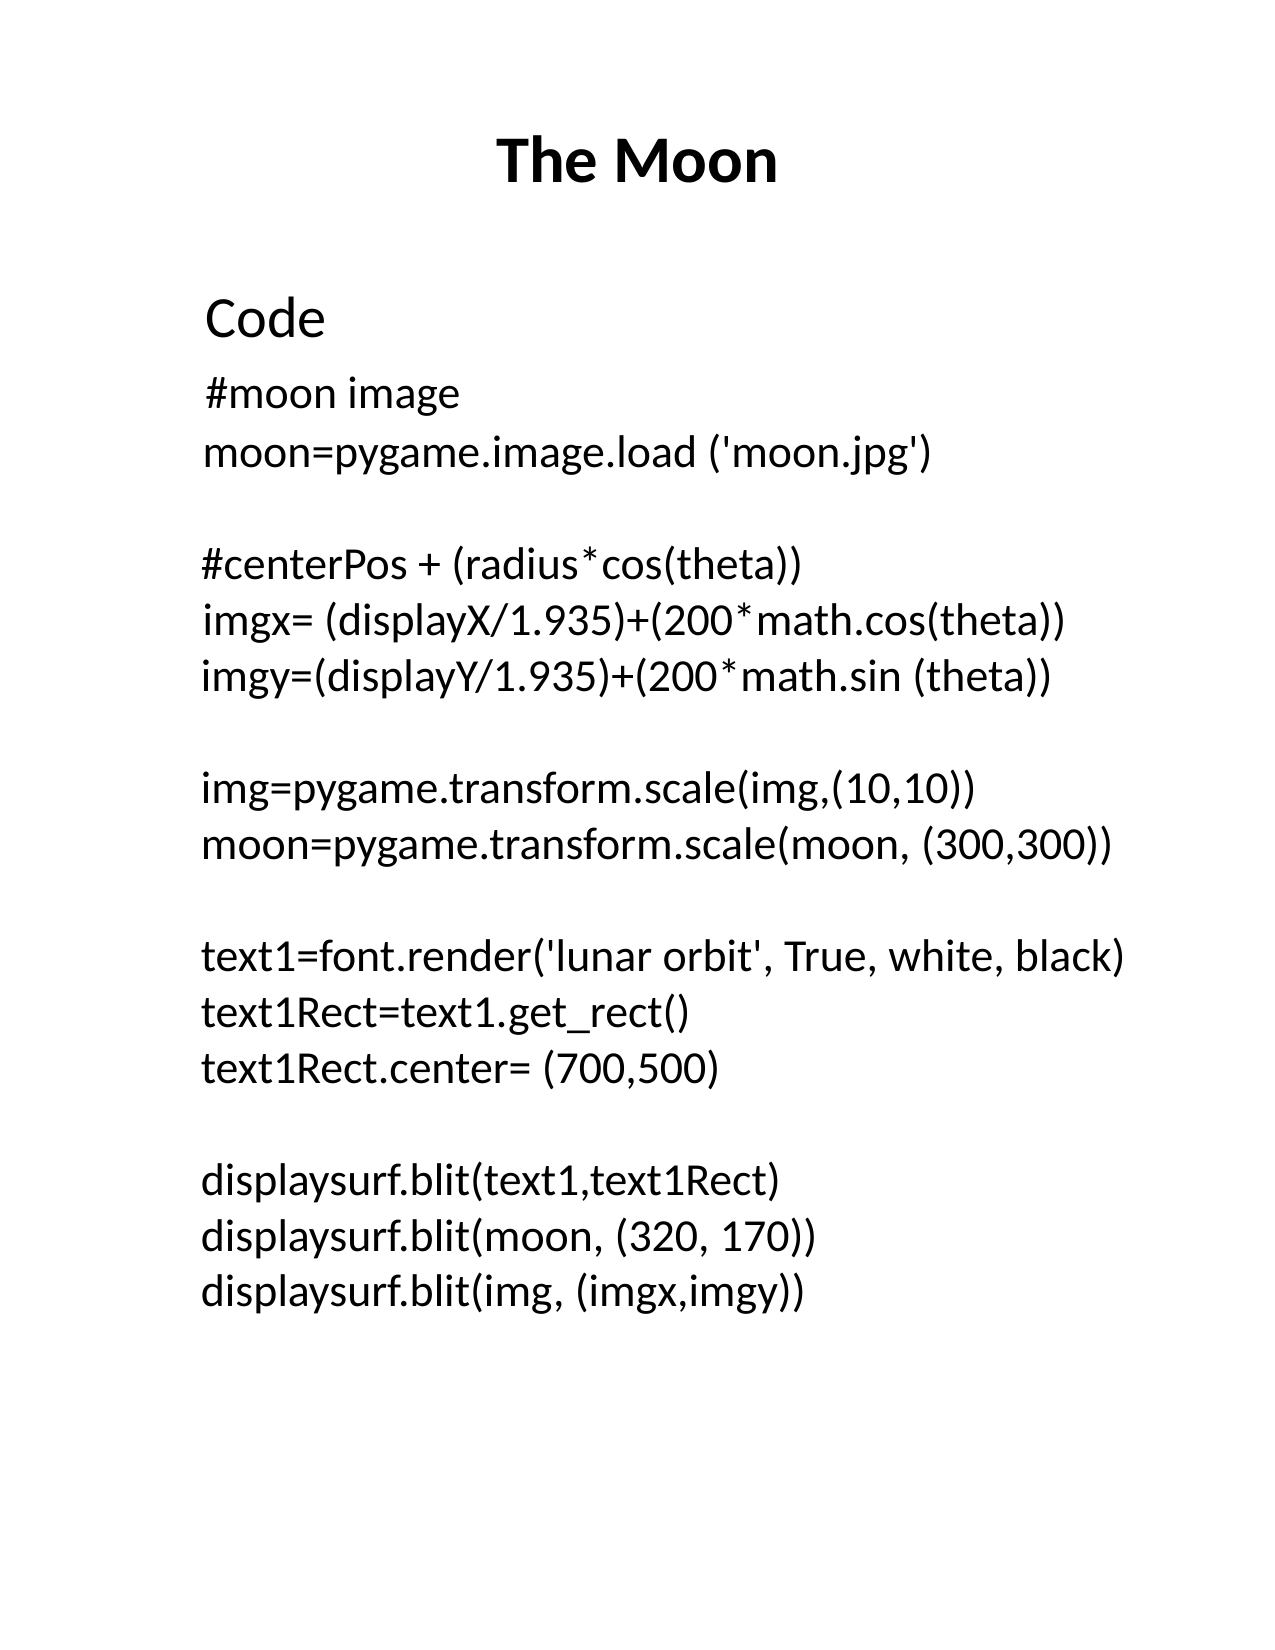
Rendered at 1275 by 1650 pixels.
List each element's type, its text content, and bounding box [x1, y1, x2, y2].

text imgx= (displayX/1.935)+(200*math.cos(theta)) [118, 591, 1157, 647]
text text1Rect=text1.get_rect() [118, 983, 1157, 1039]
text #centerPos + (radius*cos(theta)) [118, 535, 1157, 591]
text displaysurf.blit(moon, (320, 170)) [118, 1206, 1157, 1262]
text moon=pygame.transform.scale(moon, (300,300)) [118, 815, 1157, 871]
text displaysurf.blit(text1,text1Rect) [118, 1151, 1157, 1206]
text Code [118, 281, 1157, 352]
text img=pygame.transform.scale(img,(10,10)) [118, 759, 1157, 815]
text text1=font.render('lunar orbit', True, white, black) [118, 927, 1157, 983]
text imgy=(displayY/1.935)+(200*math.sin (theta)) [118, 647, 1157, 703]
text moon=pygame.image.load ('moon.jpg') [118, 423, 1157, 479]
text #moon image [118, 352, 1157, 423]
text displaysurf.blit(img, (imgx,imgy)) [118, 1262, 1157, 1318]
text text1Rect.center= (700,500) [118, 1039, 1157, 1094]
text The Moon [118, 118, 1157, 199]
